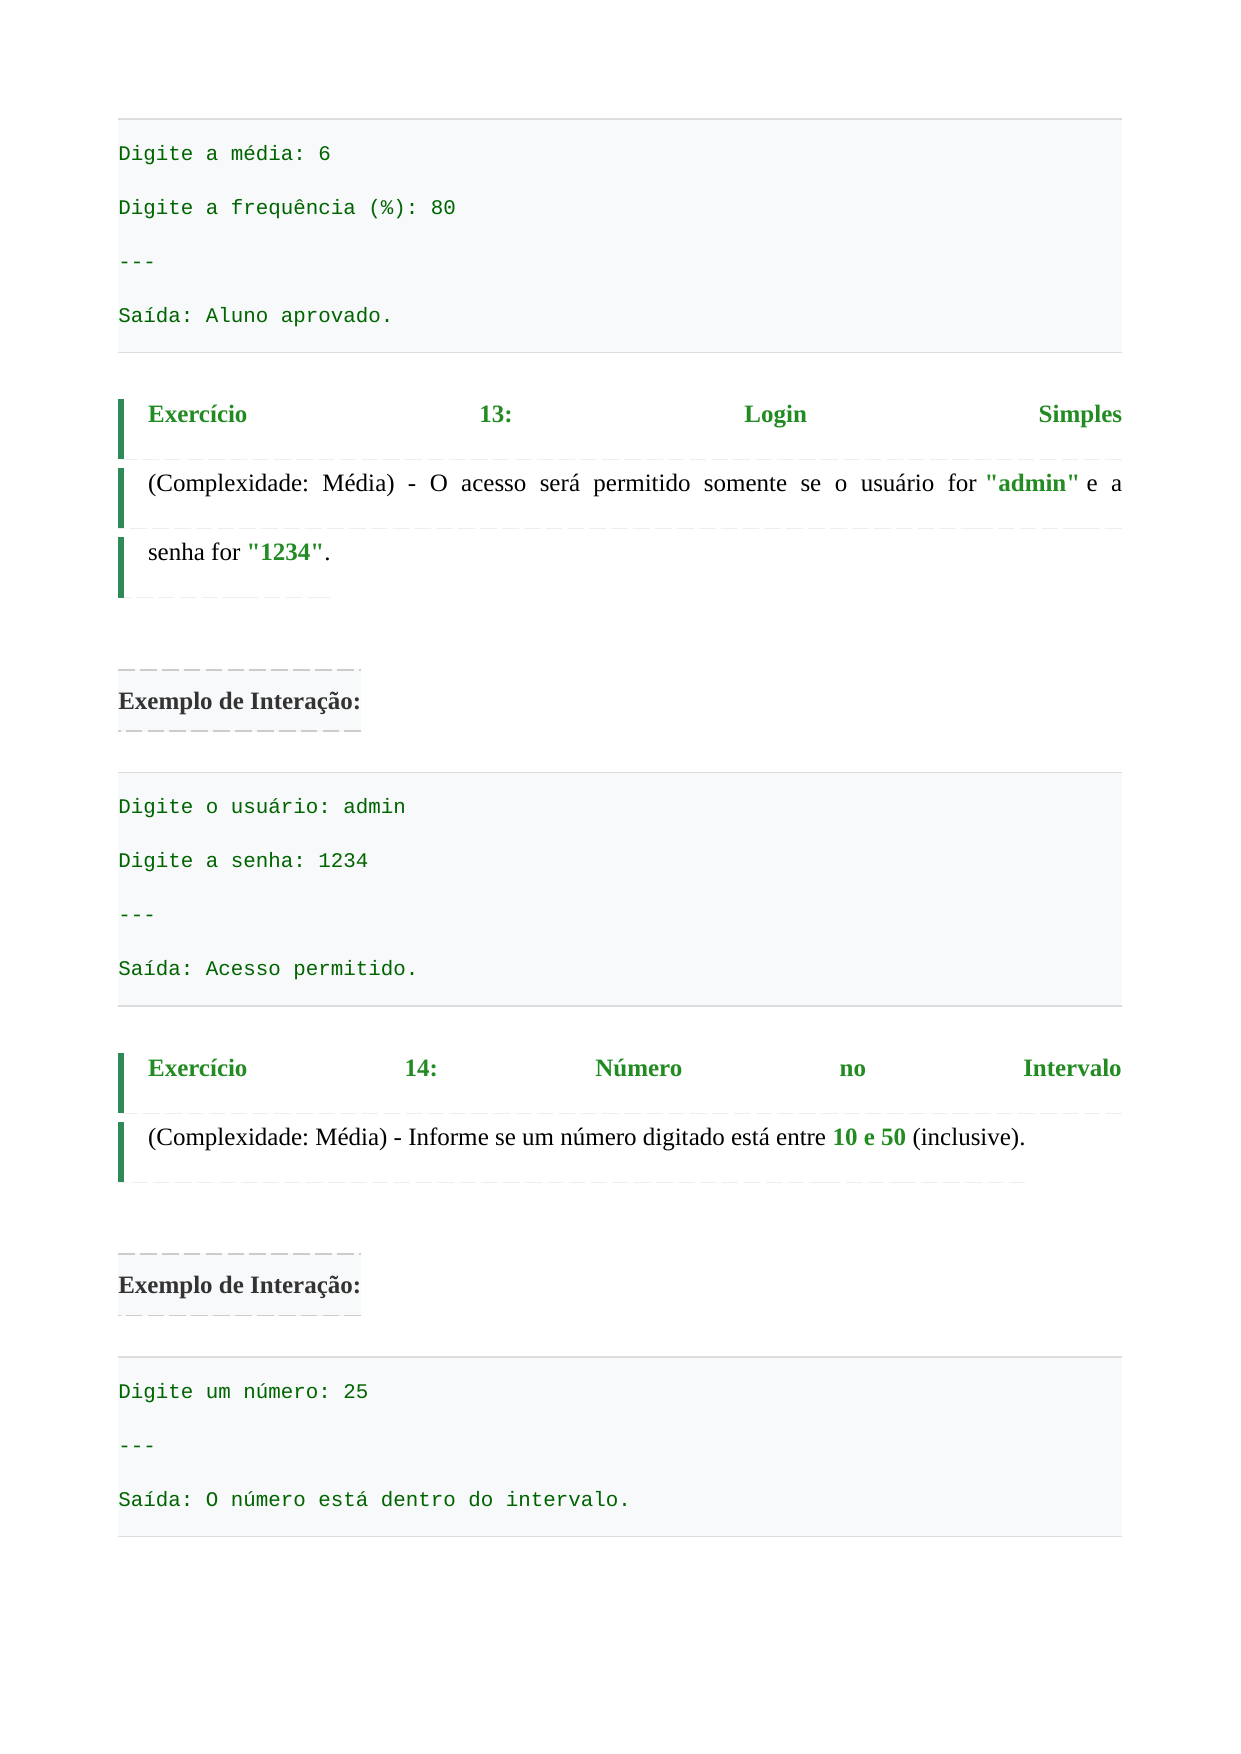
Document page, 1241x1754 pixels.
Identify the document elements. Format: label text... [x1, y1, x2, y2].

text Saída: Acesso permitido. [118, 933, 1122, 1005]
text Digite a frequência (%): 80 [118, 172, 1122, 221]
text Exemplo de Interação: [118, 669, 1122, 732]
text Digite o usuário: admin [118, 773, 1122, 820]
text Exemplo de Interação: [118, 1253, 1122, 1316]
text Saída: O número está dentro do intervalo. [118, 1464, 1122, 1536]
text Digite a senha: 1234 [118, 825, 1122, 874]
text Saída: Aluno aprovado. [118, 280, 1122, 352]
text Exercício 13: Login Simples (Complexidade: Média) - O acesso será permitido somente se o usuário for "admin" e a senha for "1234". [118, 399, 1122, 597]
text Exercício 14: Número no Intervalo (Complexidade: Média) - Informe se um número digitado está entre 10 e 50 (inclusive). [118, 1053, 1122, 1182]
text Digite um número: 25 [118, 1358, 1122, 1404]
text --- [118, 879, 1122, 928]
text --- [118, 1410, 1122, 1458]
text Digite a média: 6 [118, 120, 1122, 167]
text --- [118, 226, 1122, 274]
